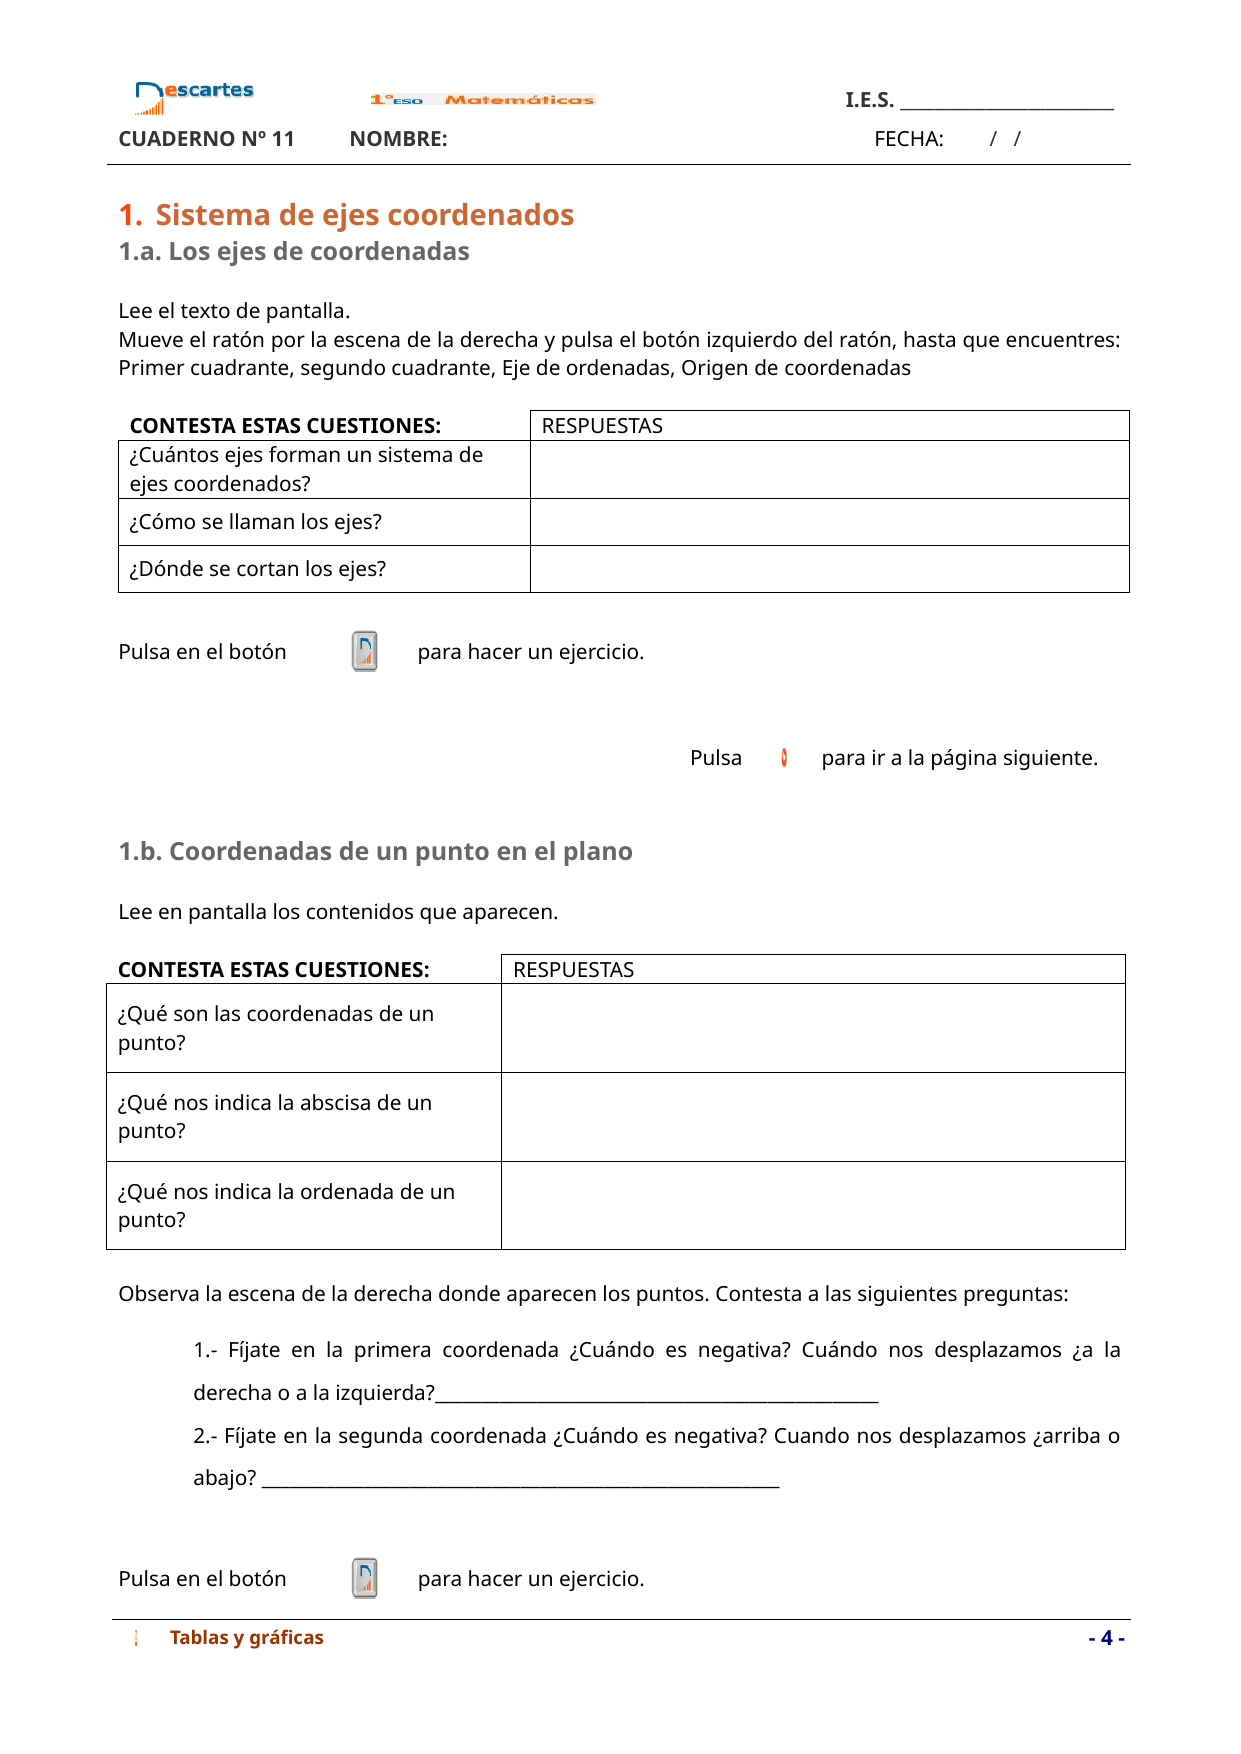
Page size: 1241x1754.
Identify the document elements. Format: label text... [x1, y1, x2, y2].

text 1.b. Coordenadas de un punto en el plano [118, 834, 1122, 868]
table_header [759, 738, 816, 777]
list Sistema de ejes coordenados [118, 194, 1122, 234]
table_cell [531, 546, 1129, 592]
table_header Pulsa en el botón [112, 621, 329, 681]
table_header para ir a la página siguiente. [816, 738, 1134, 777]
table_header CONTESTA ESTAS CUESTIONES: [118, 410, 530, 439]
table_cell ¿Dónde se cortan los ejes? [119, 546, 530, 592]
picture [134, 1629, 138, 1646]
table_header Pulsa [684, 738, 759, 777]
table_header para hacer un ejercicio. [412, 621, 1134, 681]
table_cell ¿Qué son las coordenadas de un punto? [107, 984, 501, 1072]
text 2.- Fíjate en la segunda coordenada ¿Cuándo es negativa? Cuando nos desplazamos ¿arriba o abajo? ________________________________________________________ [193, 1421, 1122, 1492]
text 1.a. Los ejes de coordenadas [118, 234, 1122, 268]
table_cell [502, 984, 1125, 1072]
table_cell [502, 1073, 1125, 1161]
table_header [329, 1549, 412, 1608]
text Lee el texto de pantalla. [118, 296, 1122, 325]
text 1.- Fíjate en la primera coordenada ¿Cuándo es negativa? Cuándo nos desplazamos ¿a la derecha o a la izquierda?________________________________________________ [193, 1336, 1122, 1407]
text Mueve el ratón por la escena de la derecha y pulsa el botón izquierdo del ratón, hasta que encuentres: Primer cuadrante, segundo cuadrante, Eje de ordenadas, Origen de coordenadas [118, 325, 1122, 382]
table_header CONTESTA ESTAS CUESTIONES: [106, 954, 501, 983]
picture [351, 1557, 378, 1599]
table_cell ¿Cuántos ejes forman un sistema de ejes coordenados? [119, 441, 530, 497]
table_header [329, 621, 412, 681]
text Observa la escena de la derecha donde aparecen los puntos. Contesta a las siguientes preguntas: [118, 1279, 1122, 1307]
table_cell [531, 441, 1129, 497]
text Lee en pantalla los contenidos que aparecen. [118, 897, 1122, 925]
picture [351, 630, 378, 672]
table_cell ¿Qué nos indica la abscisa de un punto? [107, 1073, 501, 1161]
table_header [112, 738, 684, 777]
table_header para hacer un ejercicio. [412, 1549, 1134, 1608]
picture [781, 747, 787, 768]
picture [134, 82, 257, 115]
table_header RESPUESTAS [531, 411, 1129, 439]
table_header RESPUESTAS [502, 955, 1125, 983]
table_header Pulsa en el botón [112, 1549, 329, 1608]
table_cell ¿Qué nos indica la ordenada de un punto? [107, 1162, 501, 1249]
table_cell [531, 499, 1129, 545]
table_cell ¿Cómo se llaman los ejes? [119, 499, 530, 545]
picture [371, 93, 599, 105]
table_cell [502, 1162, 1125, 1249]
